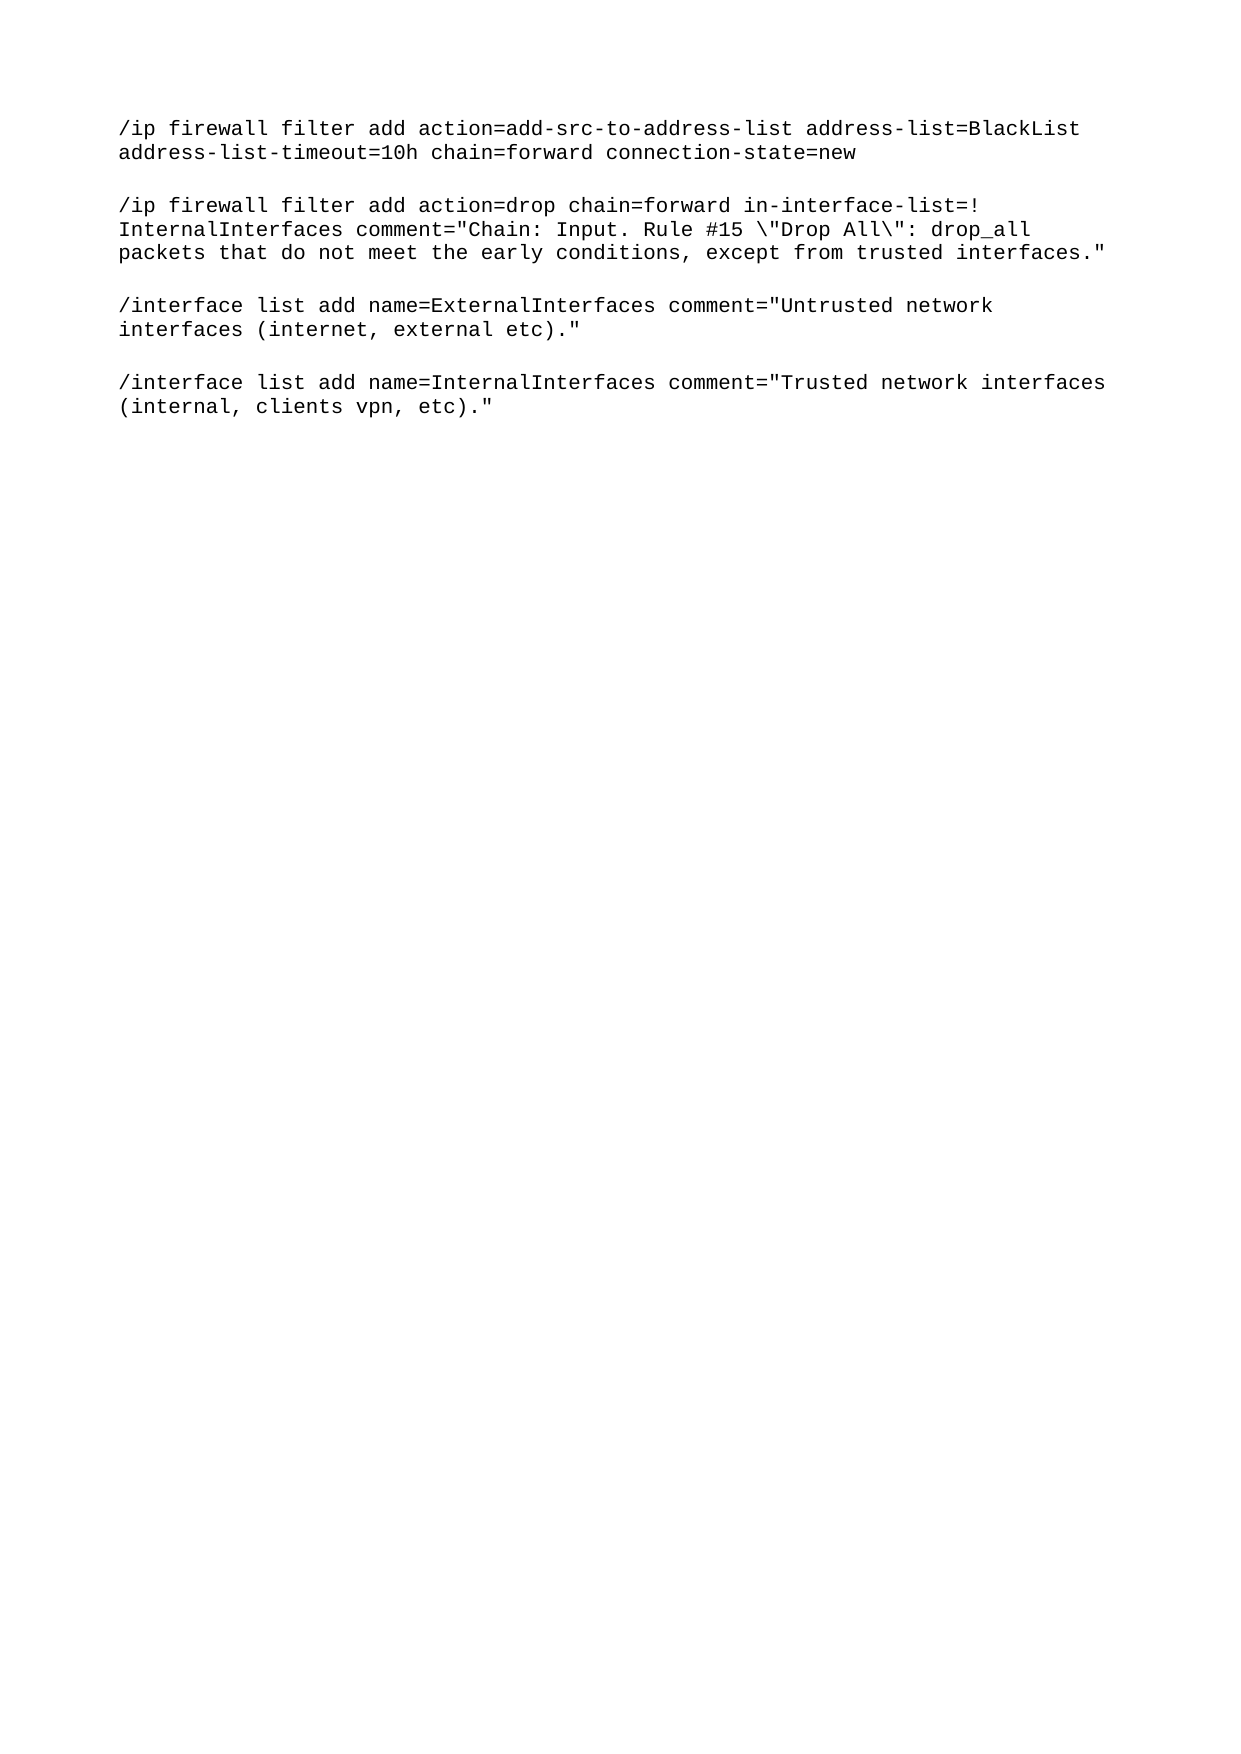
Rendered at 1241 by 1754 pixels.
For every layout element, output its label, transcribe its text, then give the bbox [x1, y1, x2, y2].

text /ip firewall filter add action=add-src-to-address-list address-list=BlackList address-list-timeout=10h chain=forward connection-state=new [118, 118, 1122, 165]
text /interface list add name=ExternalInterfaces comment="Untrusted network interfaces (internet, external etc)." [118, 295, 1122, 343]
text /interface list add name=InternalInterfaces comment="Trusted network interfaces (internal, clients vpn, etc)." [118, 372, 1122, 419]
text /ip firewall filter add action=drop chain=forward in-interface-list=!InternalInterfaces comment="Chain: Input. Rule #15 \"Drop All\": drop_all packets that do not meet the early conditions, except from trusted interfaces." [118, 195, 1122, 266]
